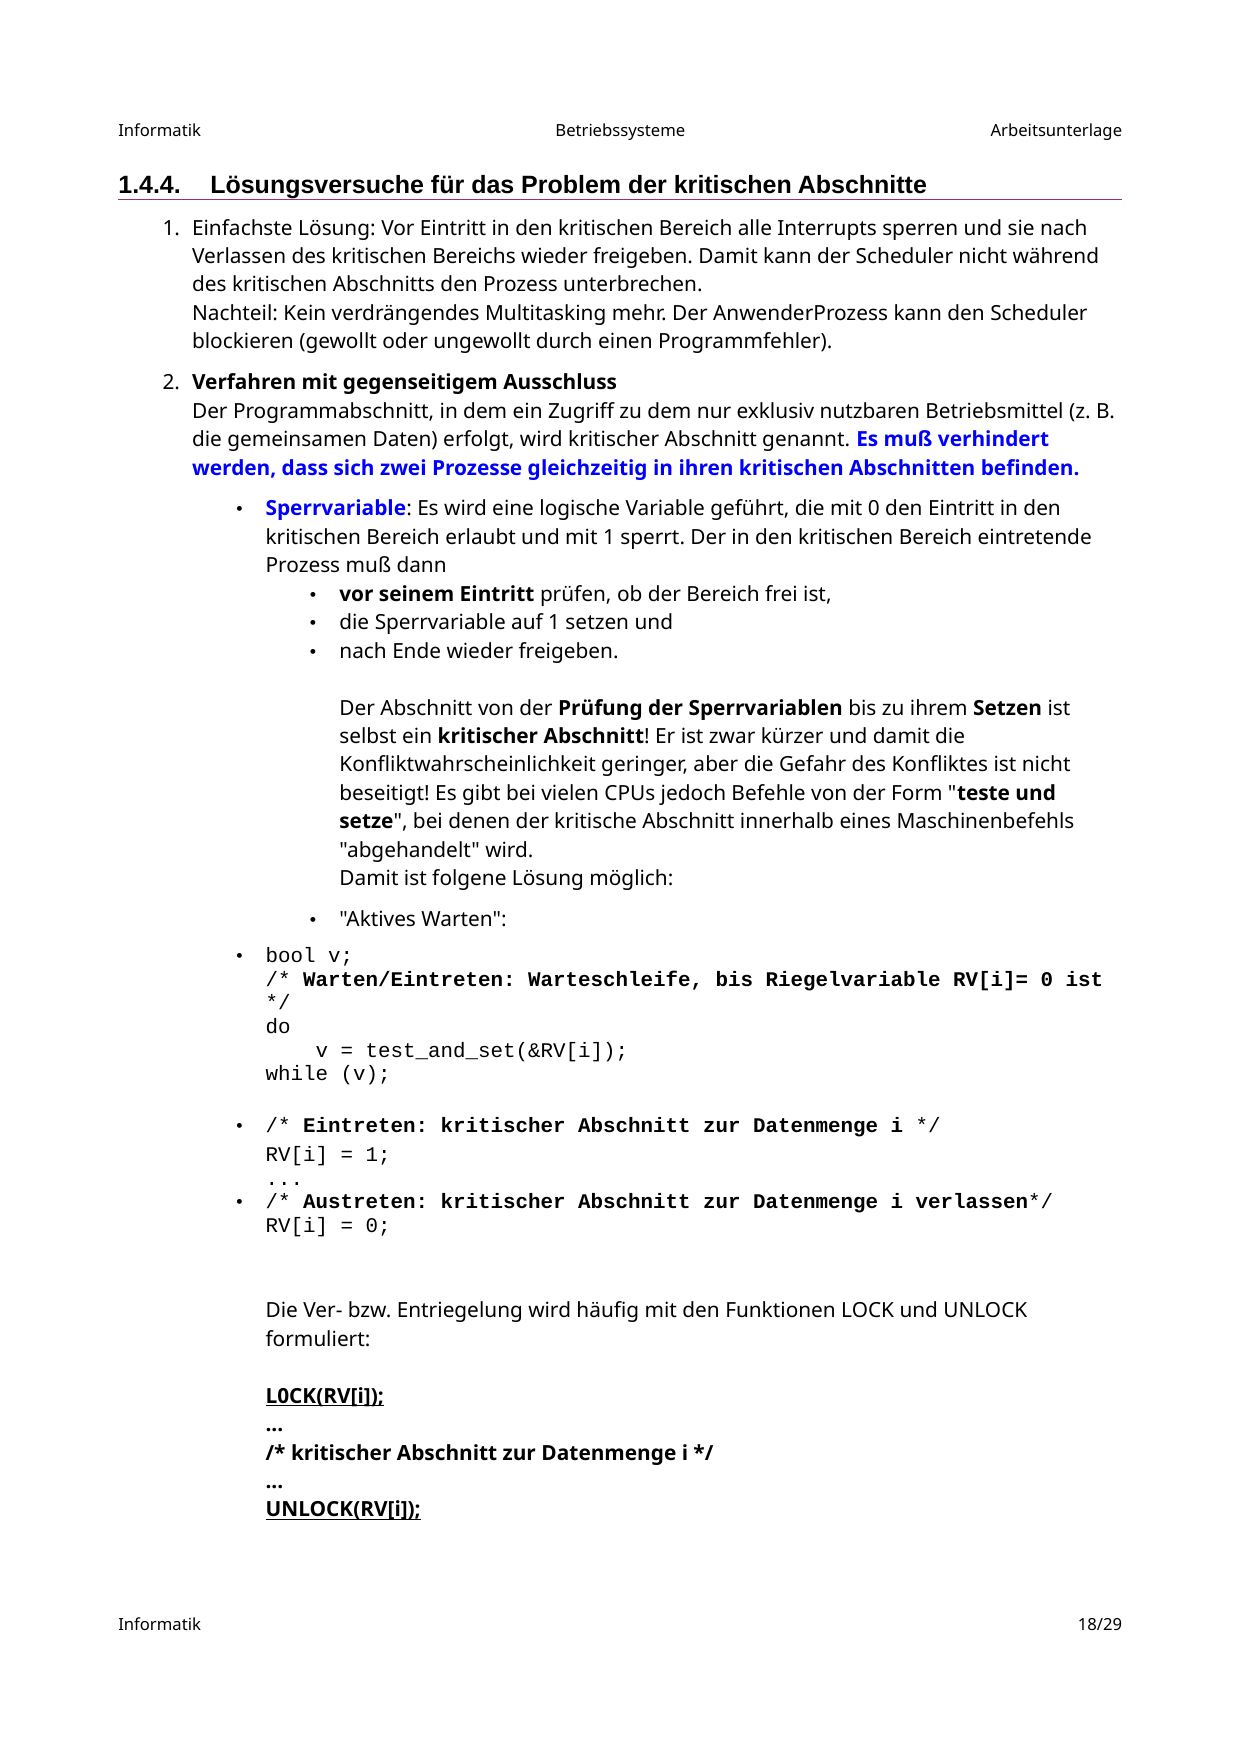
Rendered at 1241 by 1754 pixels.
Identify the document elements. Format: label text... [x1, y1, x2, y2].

list /* Eintreten: kritischer Abschnitt zur Datenmenge i */ RV[i] = 1; [236, 1115, 1122, 1168]
list "Aktives Warten": [309, 904, 1122, 933]
list Verfahren mit gegenseitigem Ausschluss Der Programmabschnitt, in dem ein Zugriff zu dem nur exklusiv nutzbaren Betriebsmittel (z. B. die gemeinsamen Daten) erfolgt, wird kritischer Abschnitt genannt. Es muß verhindert werden, dass sich zwei Prozesse gleichzeitig in ihren kritischen Abschnitten befinden. [162, 367, 1122, 481]
list Einfachste Lösung: Vor Eintritt in den kritischen Bereich alle Interrupts sperren und sie nach Verlassen des kritischen Bereichs wieder freigeben. Damit kann der Scheduler nicht während des kritischen Abschnitts den Prozess unterbrechen. Nachteil: Kein verdrängendes Multitasking mehr. Der AnwenderProzess kann den Scheduler blockieren (gewollt oder ungewollt durch einen Programmfehler). [162, 213, 1122, 355]
list ... [236, 1168, 1122, 1191]
list /* Austreten: kritischer Abschnitt zur Datenmenge i verlassen*/ [236, 1191, 1122, 1215]
list nach Ende wieder freigeben. Der Abschnitt von der Prüfung der Sperrvariablen bis zu ihrem Setzen ist selbst ein kritischer Abschnitt! Er ist zwar kürzer und damit die Konfliktwahrscheinlichkeit geringer, aber die Gefahr des Konfliktes ist nicht beseitigt! Es gibt bei vielen CPUs jedoch Befehle von der Form "teste und setze", bei denen der kritische Abschnitt innerhalb eines Maschinenbefehls "abgehandelt" wird. Damit ist folgene Lösung möglich: [309, 636, 1122, 892]
subtitle Lösungsversuche für das Problem der kritischen Abschnitte [118, 170, 1122, 199]
list Die Ver- bzw. Entriegelung wird häufig mit den Funktionen LOCK und UNLOCK formuliert: [236, 1267, 1122, 1352]
list bool v; /* Warten/Eintreten: Warteschleife, bis Riegelvariable RV[i]= 0 ist */ do v = test_and_set(&RV[i]); while (v); [236, 945, 1122, 1115]
list vor seinem Eintritt prüfen, ob der Bereich frei ist, [309, 579, 1122, 607]
list L0CK(RV[i]); ... /* kritischer Abschnitt zur Datenmenge i */ ... UNLOCK(RV[i]); [236, 1381, 1122, 1580]
list die Sperrvariable auf 1 setzen und [309, 607, 1122, 636]
list RV[i] = 0; [236, 1215, 1122, 1238]
list Sperrvariable: Es wird eine logische Variable geführt, die mit 0 den Eintritt in den kritischen Bereich erlaubt und mit 1 sperrt. Der in den kritischen Bereich eintretende Prozess muß dann [236, 493, 1122, 579]
